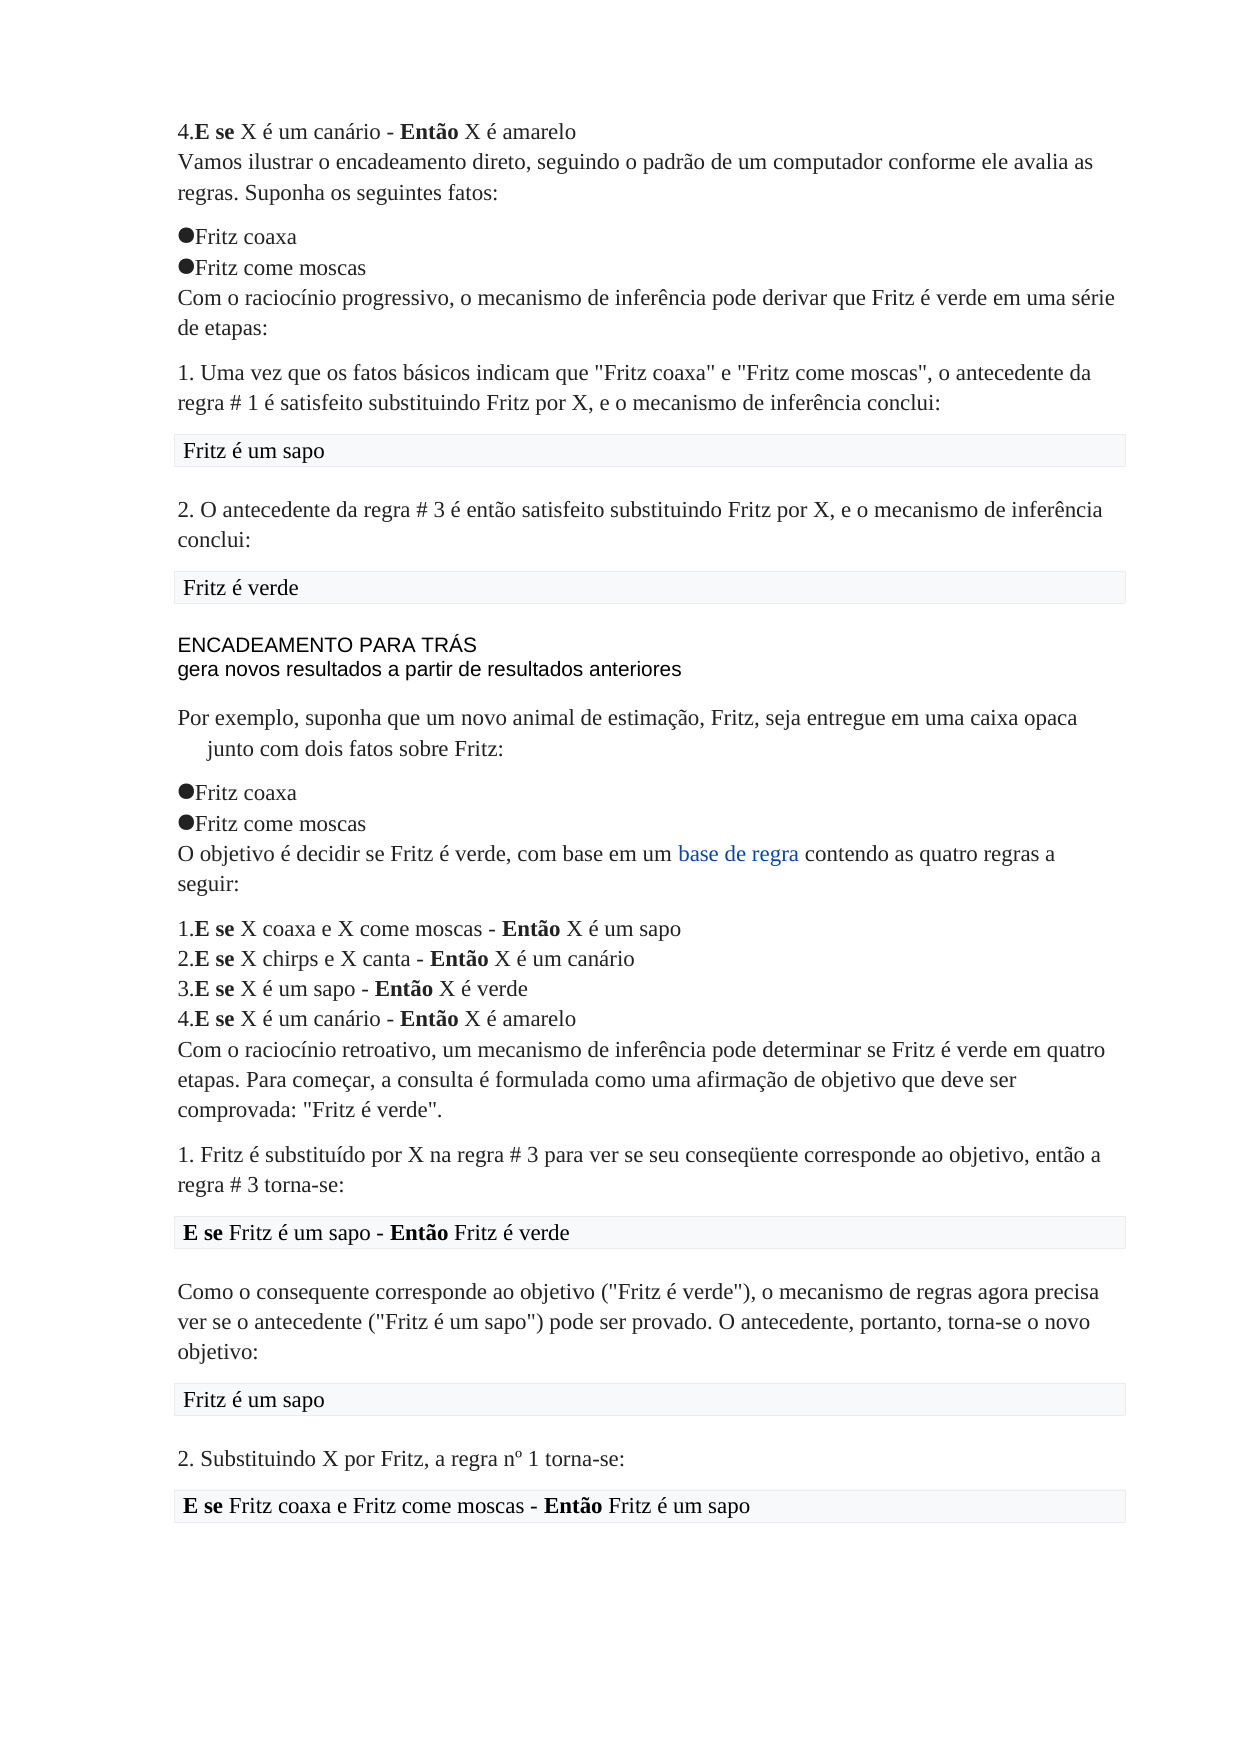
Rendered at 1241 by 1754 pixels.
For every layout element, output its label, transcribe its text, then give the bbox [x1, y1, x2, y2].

text E se Fritz é um sapo - Então Fritz é verde [175, 1217, 1125, 1248]
list E se X coaxa e X come moscas - Então X é um sapo [177, 915, 1122, 941]
text Vamos ilustrar o encadeamento direto, seguindo o padrão de um computador conforme ele avalia as regras. Suponha os seguintes fatos: [177, 148, 1122, 205]
text 2. O antecedente da regra # 3 é então satisfeito substituindo Fritz por X, e o mecanismo de inferência conclui: [177, 496, 1122, 552]
text Com o raciocínio progressivo, o mecanismo de inferência pode derivar que Fritz é verde em uma série de etapas: [177, 284, 1122, 340]
list Fritz come moscas [177, 253, 1122, 280]
list Fritz come moscas [177, 809, 1122, 836]
list gera novos resultados a partir de resultados anteriores [177, 656, 1122, 680]
list E se X chirps e X canta - Então X é um canário [177, 945, 1122, 971]
list ENCADEAMENTO PARA TRÁS [177, 632, 1122, 656]
list E se X é um canário - Então X é amarelo [177, 1005, 1122, 1032]
list Fritz coaxa [177, 779, 1122, 806]
text E se Fritz coaxa e Fritz come moscas - Então Fritz é um sapo [175, 1491, 1125, 1522]
list Fritz coaxa [177, 223, 1122, 250]
text Com o raciocínio retroativo, um mecanismo de inferência pode determinar se Fritz é verde em quatro etapas. Para começar, a consulta é formulada como uma afirmação de objetivo que deve ser comprovada: "Fritz é verde". [177, 1036, 1122, 1122]
text Fritz é um sapo [175, 435, 1125, 466]
text Como o consequente corresponde ao objetivo ("Fritz é verde"), o mecanismo de regras agora precisa ver se o antecedente ("Fritz é um sapo") pode ser provado. O antecedente, portanto, torna-se o novo objetivo: [177, 1278, 1122, 1364]
text Por exemplo, suponha que um novo animal de estimação, Fritz, seja entregue em uma caixa opaca junto com dois fatos sobre Fritz: [177, 704, 1122, 761]
text 2. Substituindo X por Fritz, a regra nº 1 torna-se: [177, 1445, 1122, 1471]
text O objetivo é decidir se Fritz é verde, com base em um base de regra contendo as quatro regras a seguir: [177, 840, 1122, 896]
text 1. Uma vez que os fatos básicos indicam que "Fritz coaxa" e "Fritz come moscas", o antecedente da regra # 1 é satisfeito substituindo Fritz por X, e o mecanismo de inferência conclui: [177, 359, 1122, 415]
list E se X é um sapo - Então X é verde [177, 975, 1122, 1002]
text Fritz é um sapo [175, 1384, 1125, 1415]
text 1. Fritz é substituído por X na regra # 3 para ver se seu conseqüente corresponde ao objetivo, então a regra # 3 torna-se: [177, 1141, 1122, 1197]
text Fritz é verde [175, 572, 1125, 603]
list E se X é um canário - Então X é amarelo [177, 118, 1122, 144]
